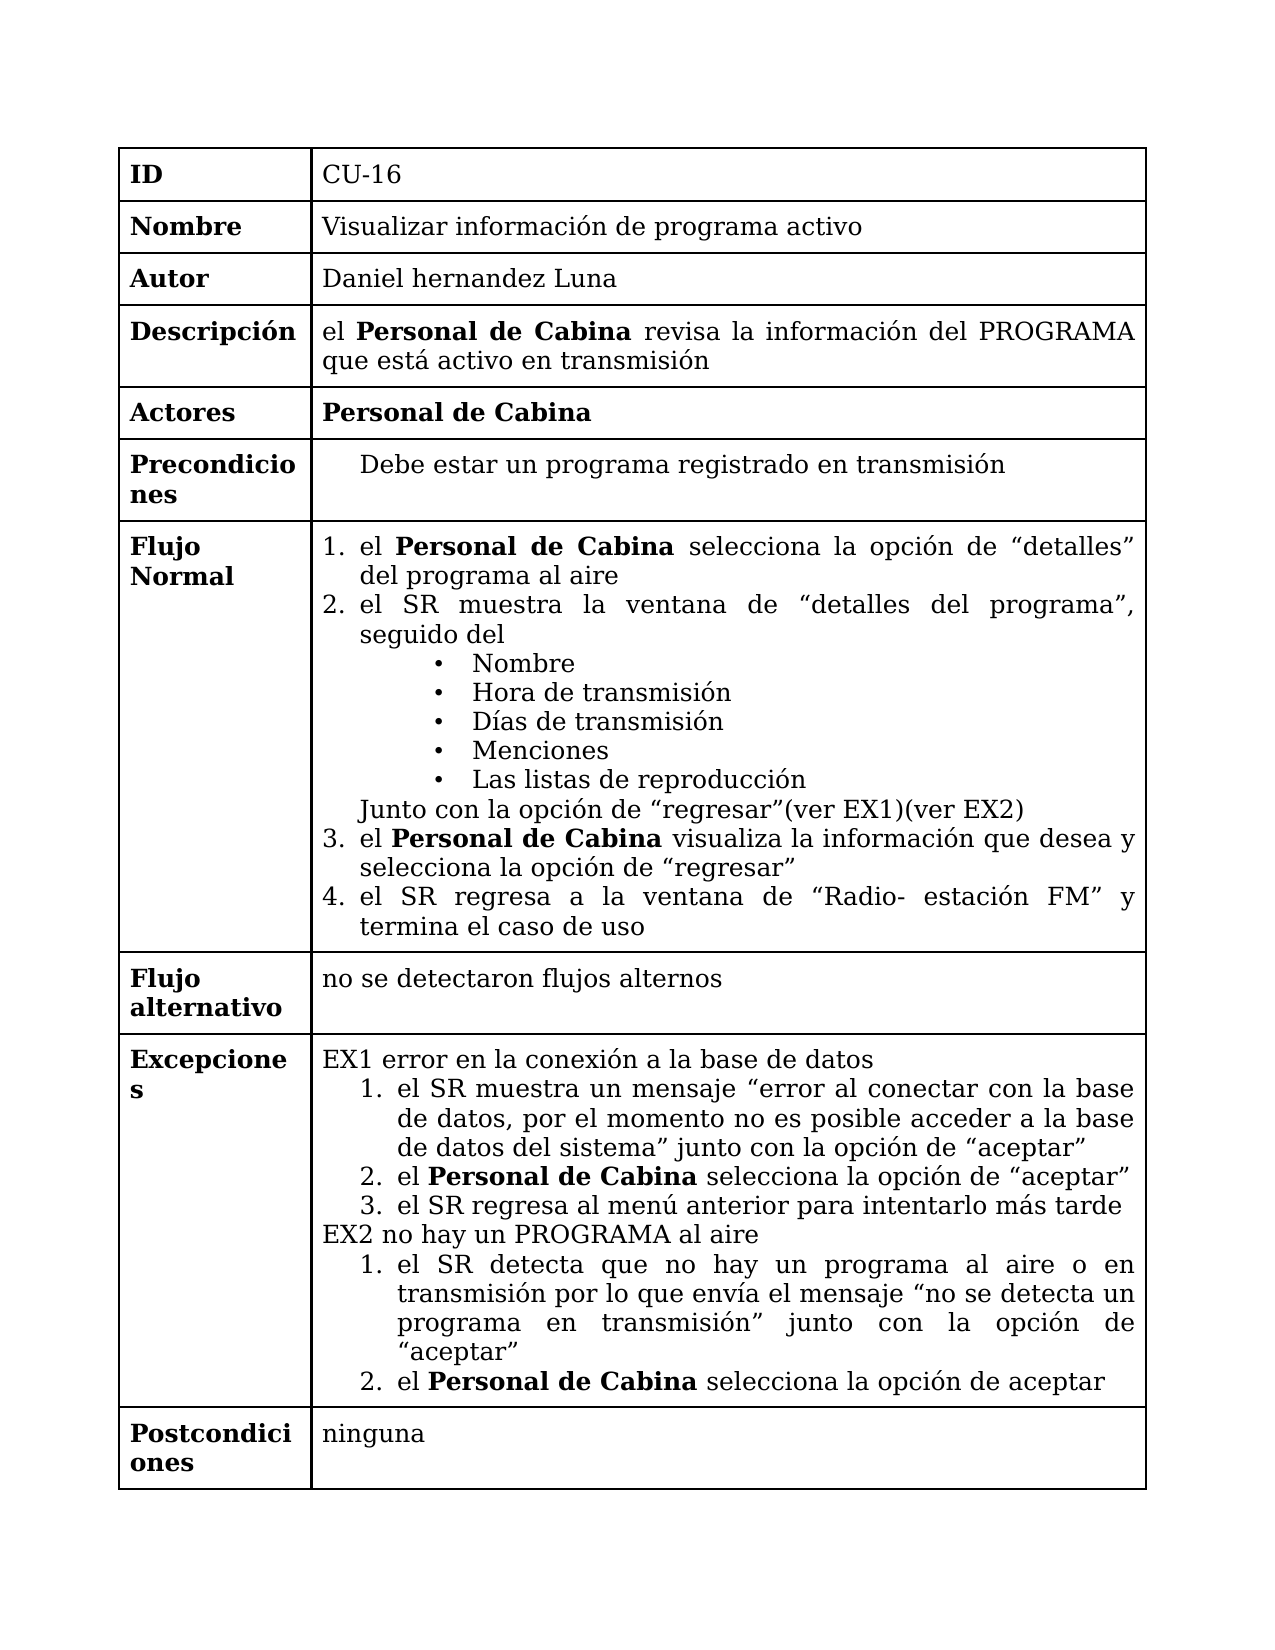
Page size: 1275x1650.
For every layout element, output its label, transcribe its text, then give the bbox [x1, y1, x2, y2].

table_cell el Personal de Cabina revisa la información del PROGRAMA que está activo en transmisión [313, 306, 1145, 386]
table_cell Personal de Cabina [313, 388, 1145, 438]
table_cell ninguna [313, 1408, 1145, 1488]
table_cell EX1 error en la conexión a la base de datos el SR muestra un mensaje “error al conectar con la base de datos, por el momento no es posible acceder a la base de datos del sistema” junto con la opción de “aceptar” el Personal de Cabina selecciona la opción de “aceptar” el SR regresa al menú anterior para intentarlo más tarde EX2 no hay un PROGRAMA al aire el SR detecta que no hay un programa al aire o en transmisión por lo que envía el mensaje “no se detecta un programa en transmisión” junto con la opción de “aceptar” el Personal de Cabina selecciona la opción de aceptar [313, 1035, 1145, 1406]
table_cell no se detectaron flujos alternos [313, 953, 1145, 1033]
table_cell Actores [120, 388, 310, 438]
table_header CU-16 [313, 149, 1145, 199]
table_cell Nombre [120, 202, 310, 252]
table_cell Descripción [120, 306, 310, 386]
table_cell Precondiciones [120, 440, 310, 519]
table_header ID [120, 149, 310, 199]
table_cell Postcondiciones [120, 1408, 310, 1488]
table_cell Daniel hernandez Luna [313, 254, 1145, 304]
table_cell Flujo Normal [120, 522, 310, 951]
table_cell Flujo alternativo [120, 953, 310, 1033]
table_cell Debe estar un programa registrado en transmisión [313, 440, 1145, 519]
table_cell Visualizar información de programa activo [313, 202, 1145, 252]
table_cell el Personal de Cabina selecciona la opción de “detalles” del programa al aire el SR muestra la ventana de “detalles del programa”, seguido del Nombre Hora de transmisión Días de transmisión Menciones Las listas de reproducción Junto con la opción de “regresar”(ver EX1)(ver EX2) el Personal de Cabina visualiza la información que desea y selecciona la opción de “regresar” el SR regresa a la ventana de “Radio- estación FM” y termina el caso de uso [313, 522, 1145, 951]
table_cell Excepciones [120, 1035, 310, 1406]
table_cell Autor [120, 254, 310, 304]
